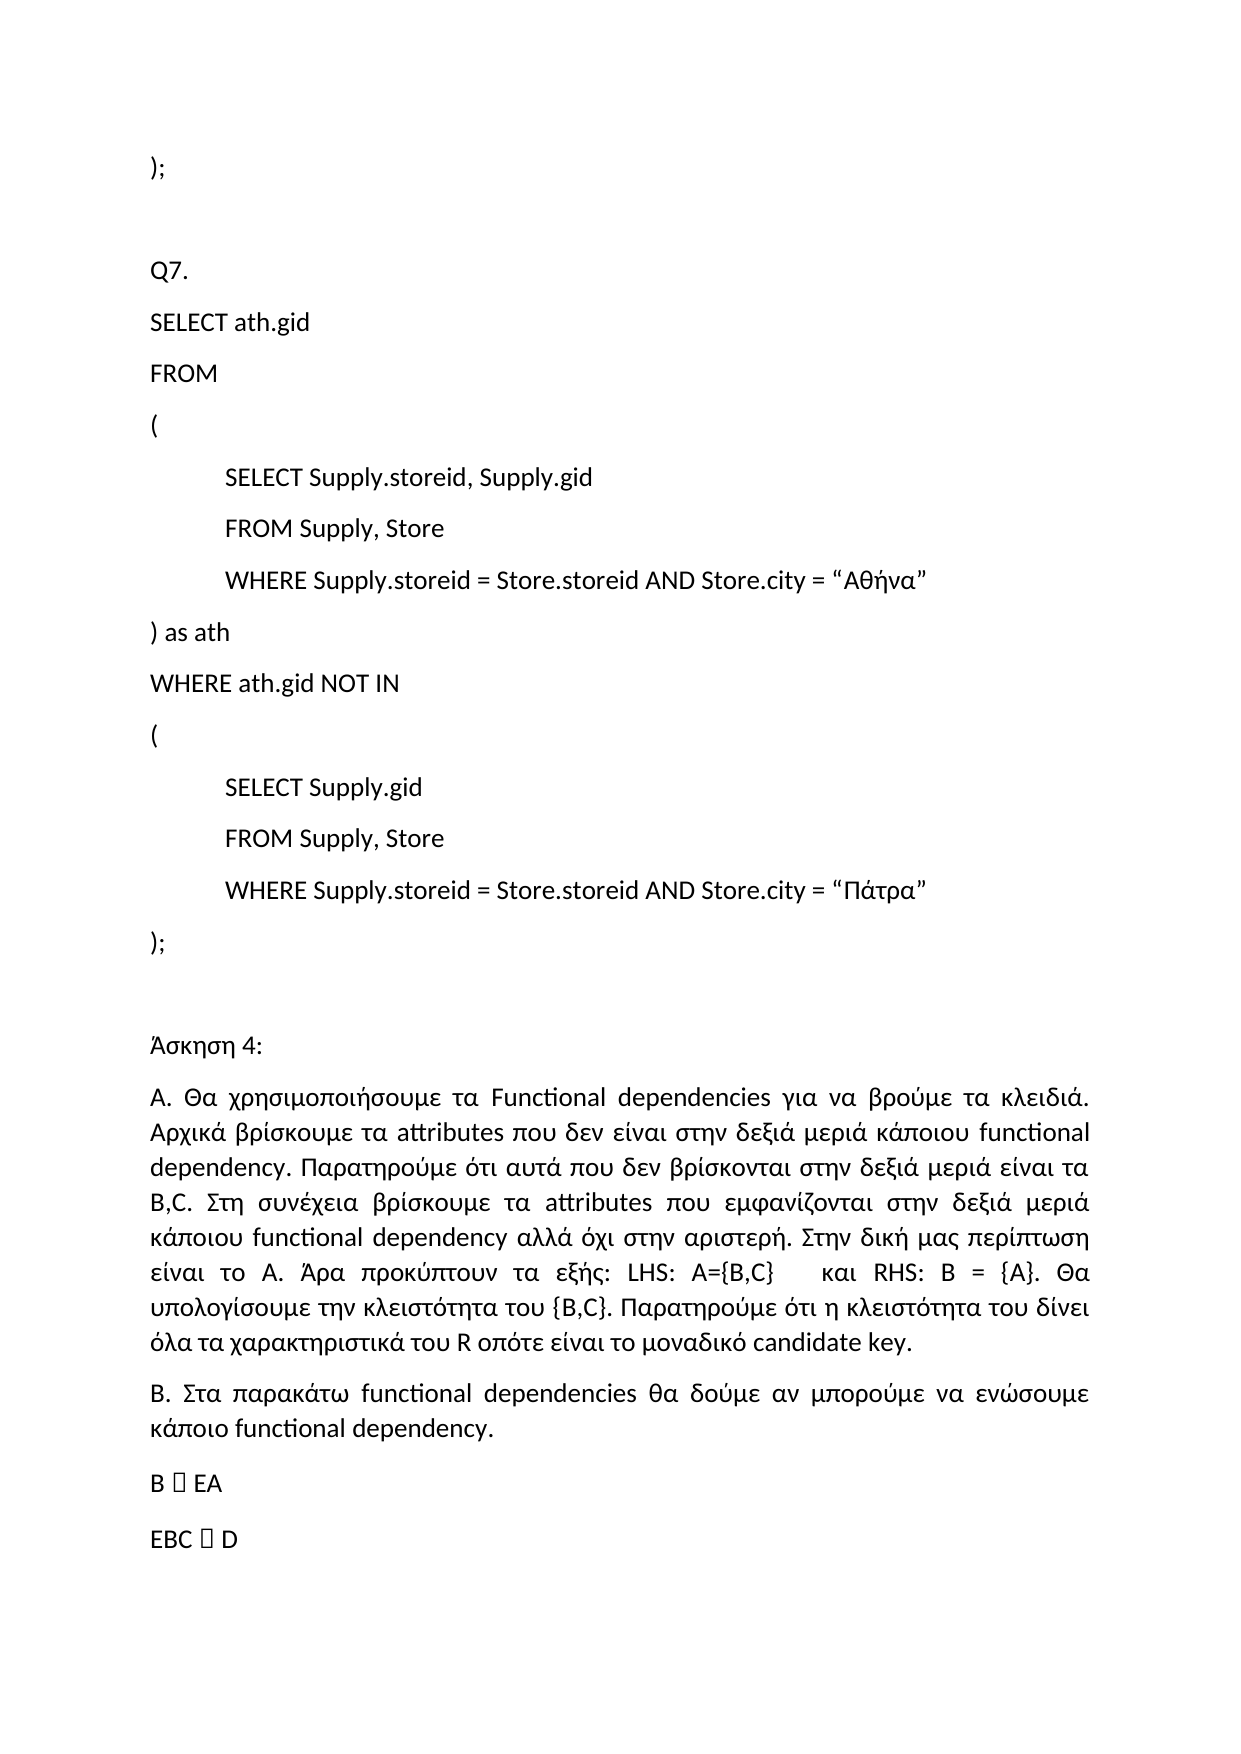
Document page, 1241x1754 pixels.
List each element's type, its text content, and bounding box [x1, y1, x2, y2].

text SELECT Supply.storeid, Supply.gid [150, 460, 1090, 493]
text ( [150, 718, 1090, 751]
text FROM Supply, Store [150, 822, 1090, 855]
text WHERE Supply.storeid = Store.storeid AND Store.city = “Πάτρα” [150, 873, 1090, 906]
text EBC  D [150, 1519, 1090, 1556]
text FROM [150, 357, 1090, 390]
text Άσκηση 4: [150, 1028, 1090, 1061]
text SELECT ath.gid [150, 305, 1090, 338]
text ) as ath [150, 615, 1090, 648]
text Α. Θα χρησιμοποιήσουμε τα Functional dependencies για να βρούμε τα κλειδιά. Αρχικά βρίσκουμε τα attributes που δεν είναι στην δεξιά μεριά κάποιου functional dependency. Παρατηρούμε ότι αυτά που δεν βρίσκονται στην δεξιά μεριά είναι τα B,C. Στη συνέχεια βρίσκουμε τα attributes που εμφανίζονται στην δεξιά μεριά κάποιου functional dependency αλλά όχι στην αριστερή. Στην δική μας περίπτωση είναι το A. Άρα προκύπτουν τα εξής: LHS: A={B,C} και RHS: B = {A}. Θα υπολογίσουμε την κλειστότητα του {B,C}. Παρατηρούμε ότι η κλειστότητα του δίνει όλα τα χαρακτηριστικά του R οπότε είναι το μοναδικό candidate key. [150, 1080, 1090, 1358]
text Β. Στα παρακάτω functional dependencies θα δούμε αν μπορούμε να ενώσουμε κάποιο functional dependency. [150, 1377, 1090, 1445]
text Q7. [150, 253, 1090, 286]
text WHERE ath.gid NOT IN [150, 667, 1090, 700]
text WHERE Supply.storeid = Store.storeid AND Store.city = “Αθήνα” [150, 563, 1090, 596]
text ); [150, 150, 1090, 183]
text SELECT Supply.gid [150, 770, 1090, 803]
text ( [150, 408, 1090, 441]
text B  EA [150, 1463, 1090, 1500]
text FROM Supply, Store [150, 512, 1090, 545]
text ); [150, 925, 1090, 958]
